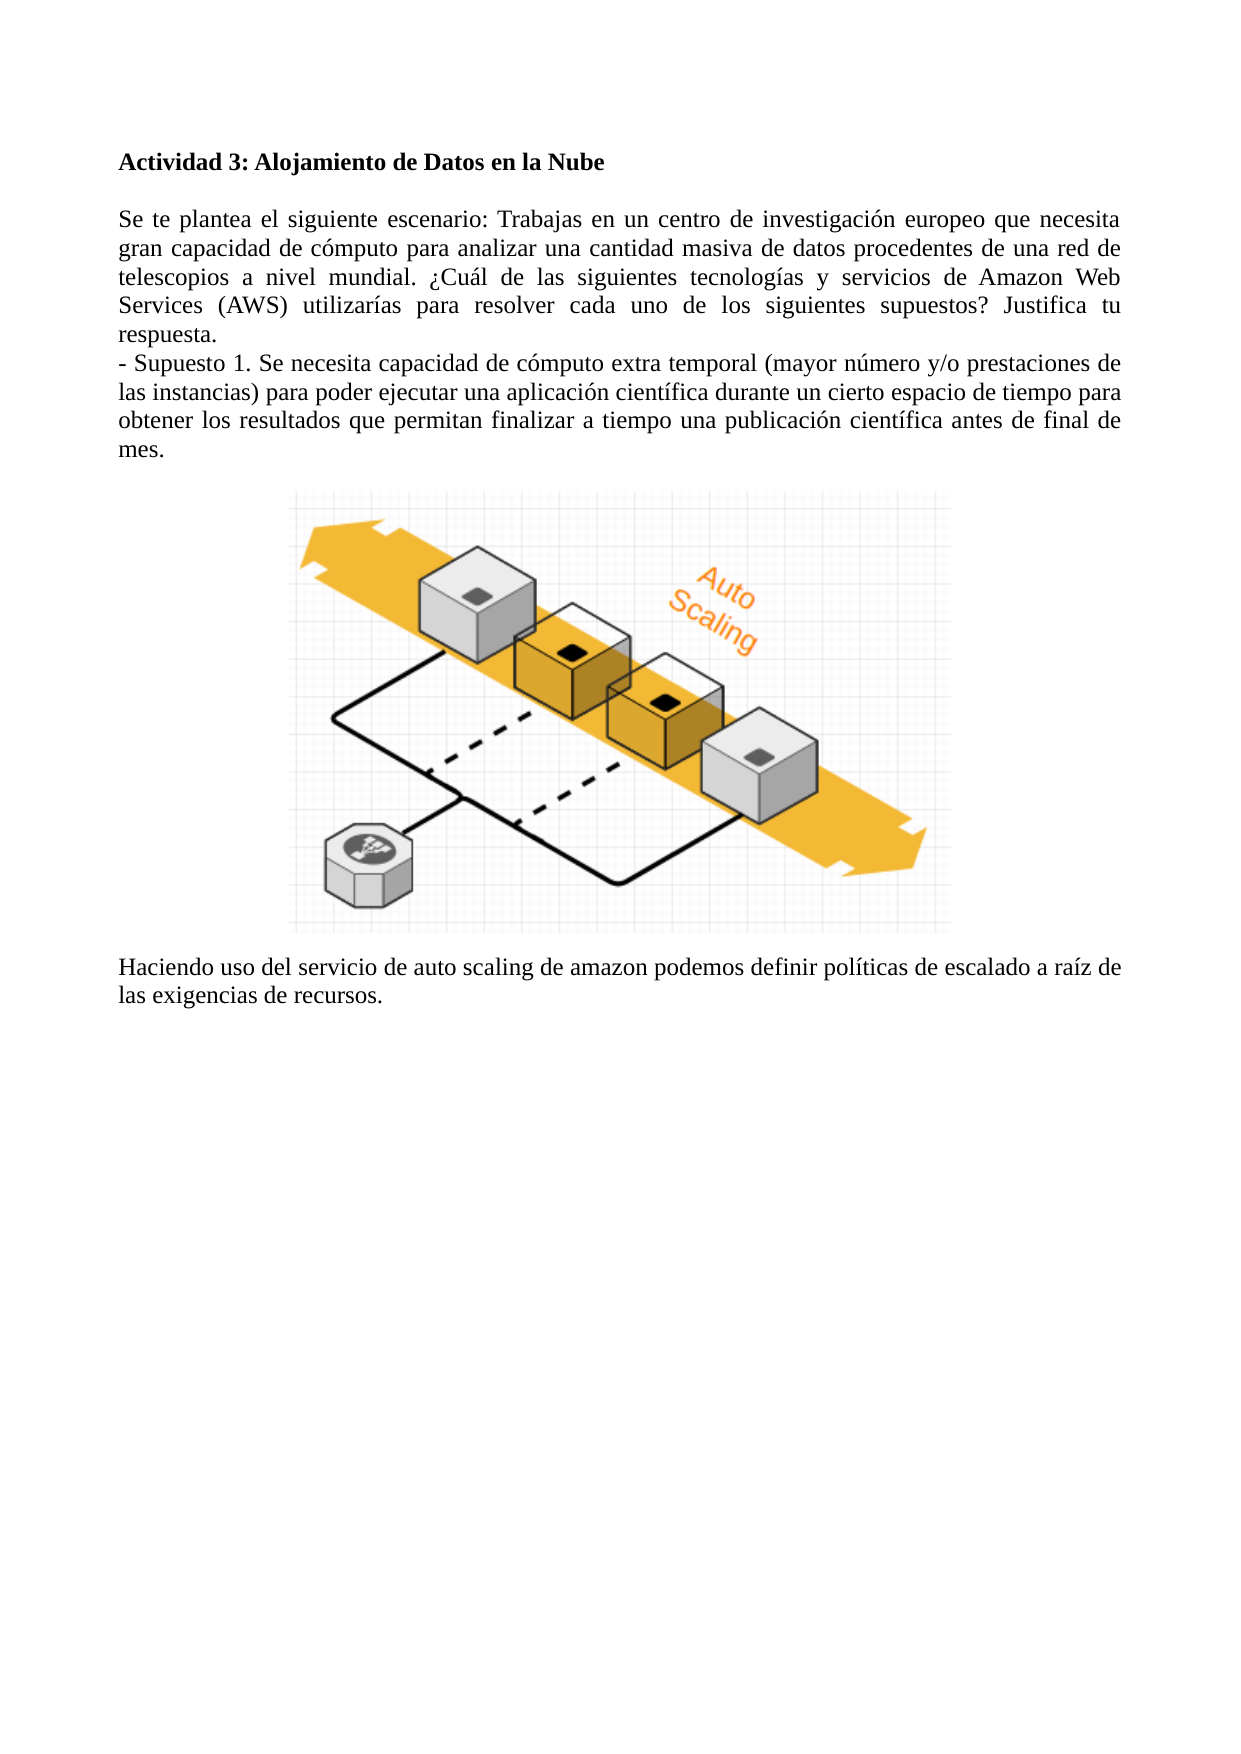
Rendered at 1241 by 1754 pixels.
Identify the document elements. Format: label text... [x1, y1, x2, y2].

text - Supuesto 1. Se necesita capacidad de cómputo extra temporal (mayor número y/o prestaciones de las instancias) para poder ejecutar una aplicación científica durante un cierto espacio de tiempo para obtener los resultados que permitan finalizar a tiempo una publicación científica antes de final de mes. [118, 348, 1122, 463]
text Actividad 3: Alojamiento de Datos en la Nube [118, 147, 1122, 176]
text Haciendo uso del servicio de auto scaling de amazon podemos definir políticas de escalado a raíz de las exigencias de recursos. [118, 952, 1122, 1009]
text Se te plantea el siguiente escenario: Trabajas en un centro de investigación europeo que necesita gran capacidad de cómputo para analizar una cantidad masiva de datos procedentes de una red de telescopios a nivel mundial. ¿Cuál de las siguientes tecnologías y servicios de Amazon Web Services (AWS) utilizarías para resolver cada uno de los siguientes supuestos? Justifica tu respuesta. [118, 204, 1122, 348]
